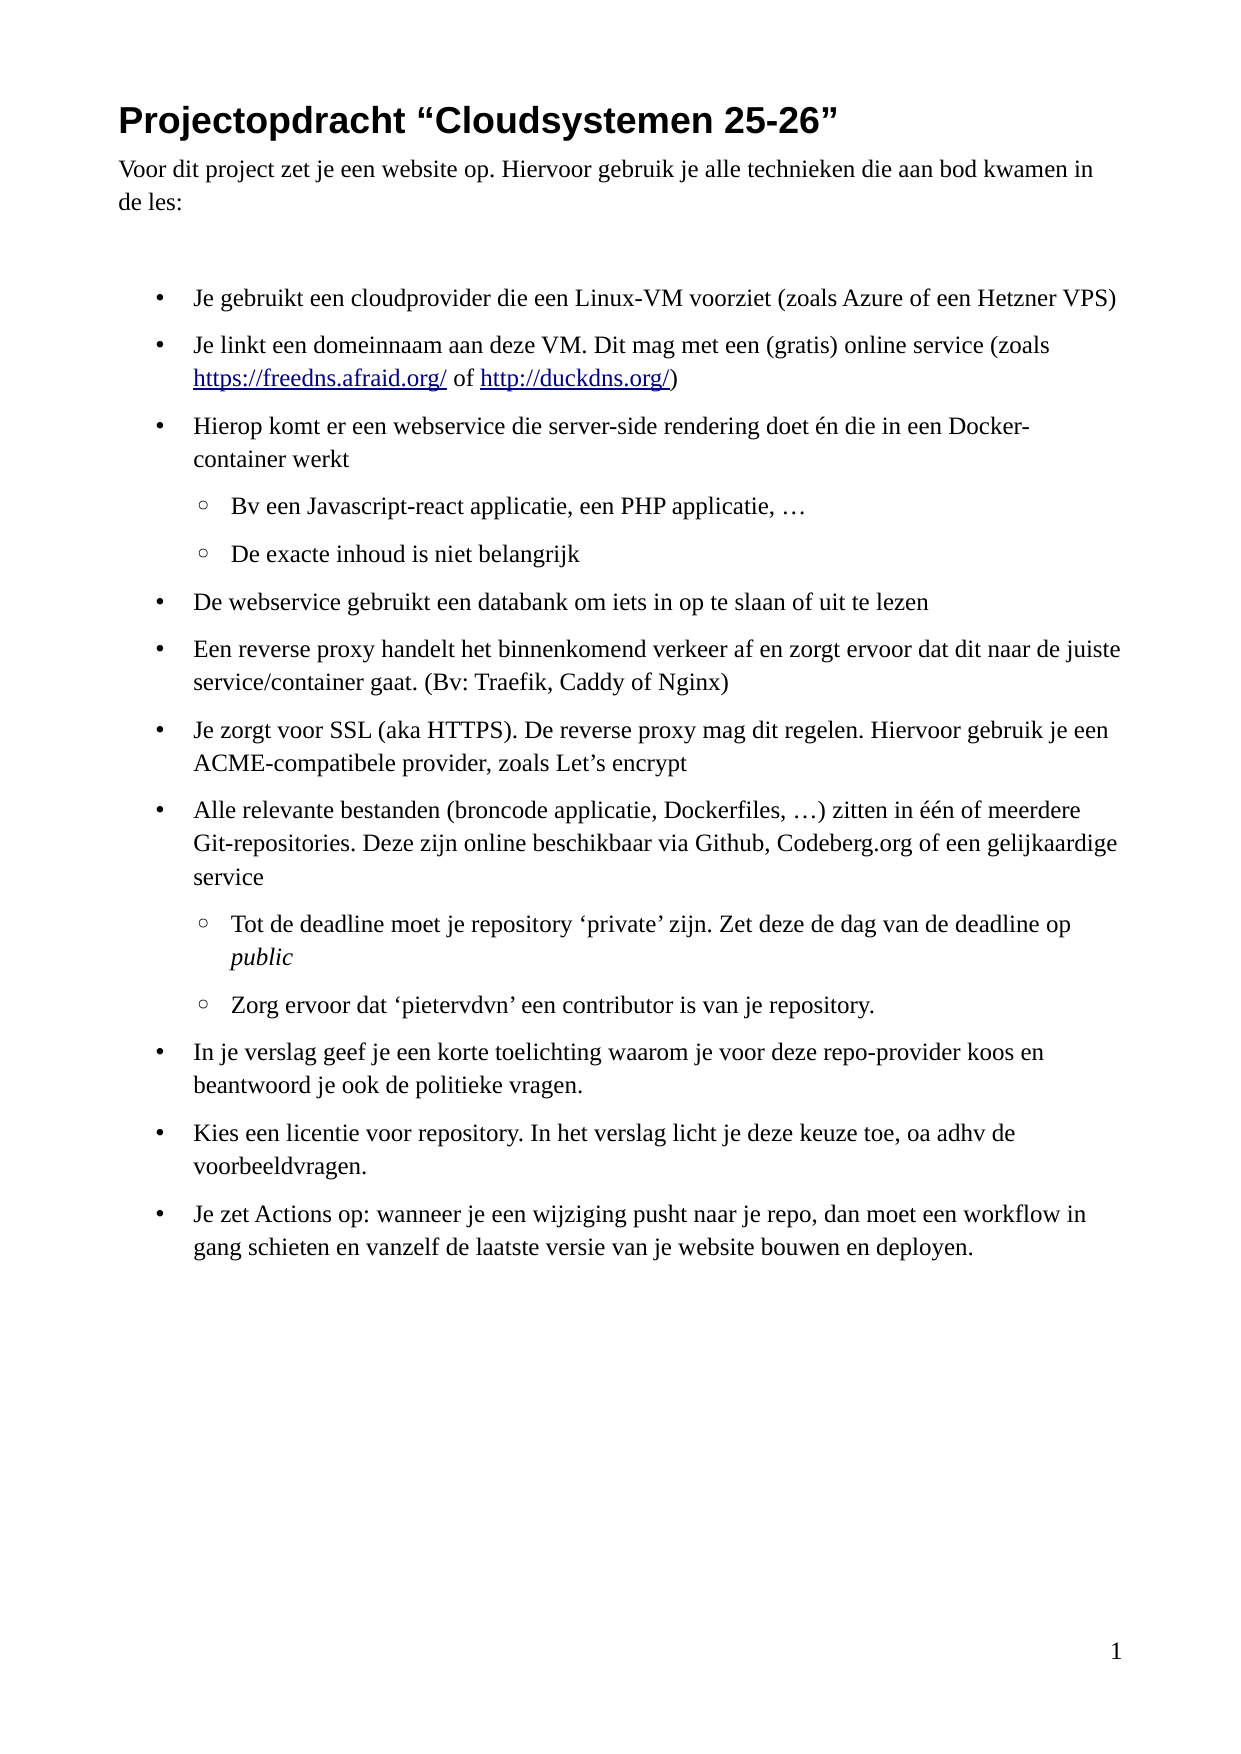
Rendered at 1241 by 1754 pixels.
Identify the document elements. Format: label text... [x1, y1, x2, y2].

list De webservice gebruikt een databank om iets in op te slaan of uit te lezen [156, 587, 1122, 615]
list Je zorgt voor SSL (aka HTTPS). De reverse proxy mag dit regelen. Hiervoor gebruik je een ACME-compatibele provider, zoals Let’s encrypt [156, 715, 1122, 777]
list Alle relevante bestanden (broncode applicatie, Dockerfiles, …) zitten in één of meerdere Git-repositories. Deze zijn online beschikbaar via Github, Codeberg.org of een gelijkaardige service [156, 796, 1122, 890]
list Je zet Actions op: wanneer je een wijziging pusht naar je repo, dan moet een workflow in gang schieten en vanzelf de laatste versie van je website bouwen en deployen. [156, 1199, 1122, 1260]
text Voor dit project zet je een website op. Hiervoor gebruik je alle technieken die aan bod kwamen in de les: [118, 154, 1122, 216]
list Je gebruikt een cloudprovider die een Linux-VM voorziet (zoals Azure of een Hetzner VPS) [156, 283, 1122, 311]
list Bv een Javascript-react applicatie, een PHP applicatie, … [193, 491, 1122, 520]
list In je verslag geef je een korte toelichting waarom je voor deze repo-provider koos en beantwoord je ook de politieke vragen. [156, 1037, 1122, 1099]
list Hierop komt er een webservice die server-side rendering doet én die in een Docker-container werkt [156, 411, 1122, 473]
list Tot de deadline moet je repository ‘private’ zijn. Zet deze de dag van de deadline op public [193, 909, 1122, 971]
list Je linkt een domeinnaam aan deze VM. Dit mag met een (gratis) online service (zoals https://freedns.afraid.org/ of http://duckdns.org/) [156, 330, 1122, 392]
list Kies een licentie voor repository. In het verslag licht je deze keuze toe, oa adhv de voorbeeldvragen. [156, 1118, 1122, 1180]
list Een reverse proxy handelt het binnenkomend verkeer af en zorgt ervoor dat dit naar de juiste service/container gaat. (Bv: Traefik, Caddy of Nginx) [156, 634, 1122, 696]
list Zorg ervoor dat ‘pietervdvn’ een contributor is van je repository. [193, 990, 1122, 1018]
list De exacte inhoud is niet belangrijk [193, 539, 1122, 568]
subtitle Projectopdracht “Cloudsystemen 25-26” [118, 99, 1122, 142]
